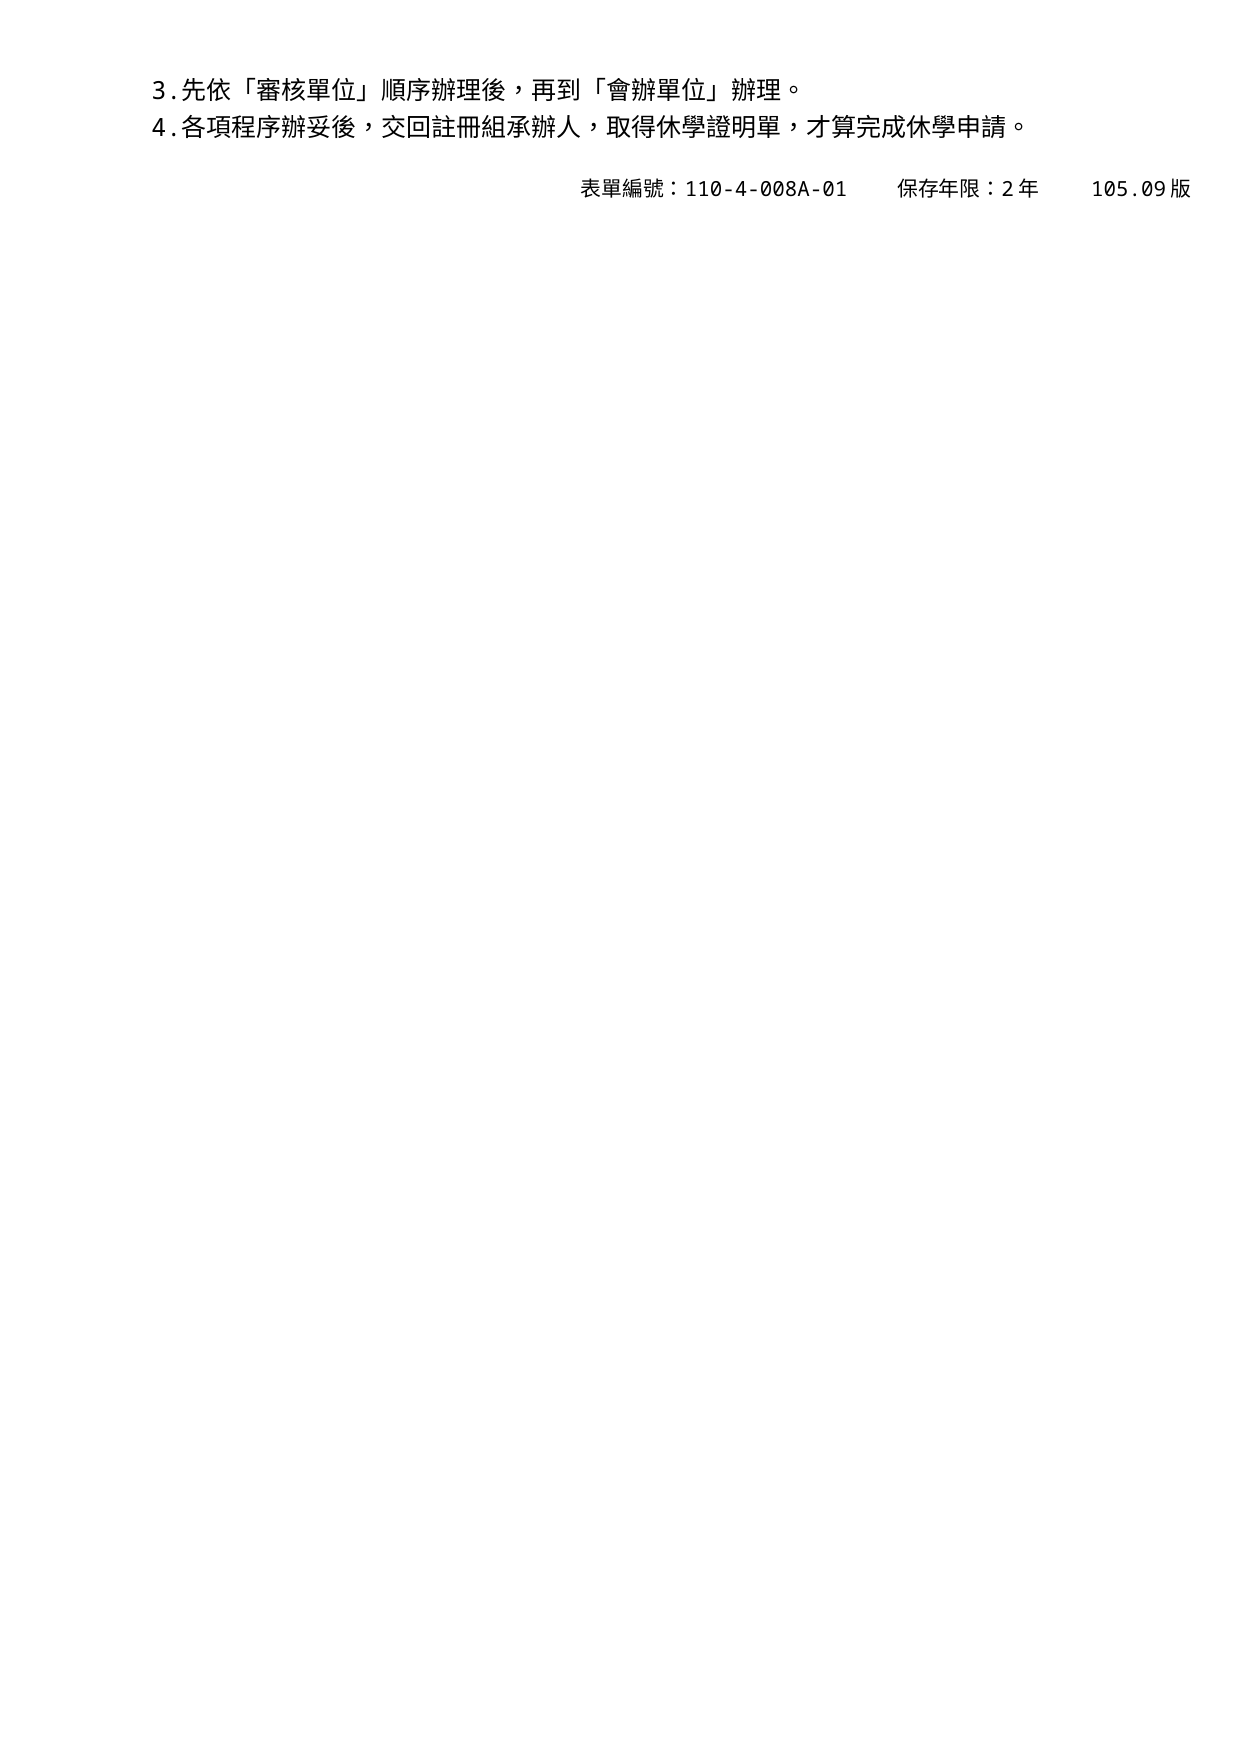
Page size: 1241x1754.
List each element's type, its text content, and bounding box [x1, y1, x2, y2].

text 3.先依「審核單位」順序辦理後，再到「會辦單位」辦理。 [151, 71, 1156, 107]
text 表單編號：110-4-008A-01 保存年限：2年 105.09版 [89, 172, 1240, 202]
text 4.各項程序辦妥後，交回註冊組承辦人，取得休學證明單，才算完成休學申請。 [151, 107, 1156, 143]
